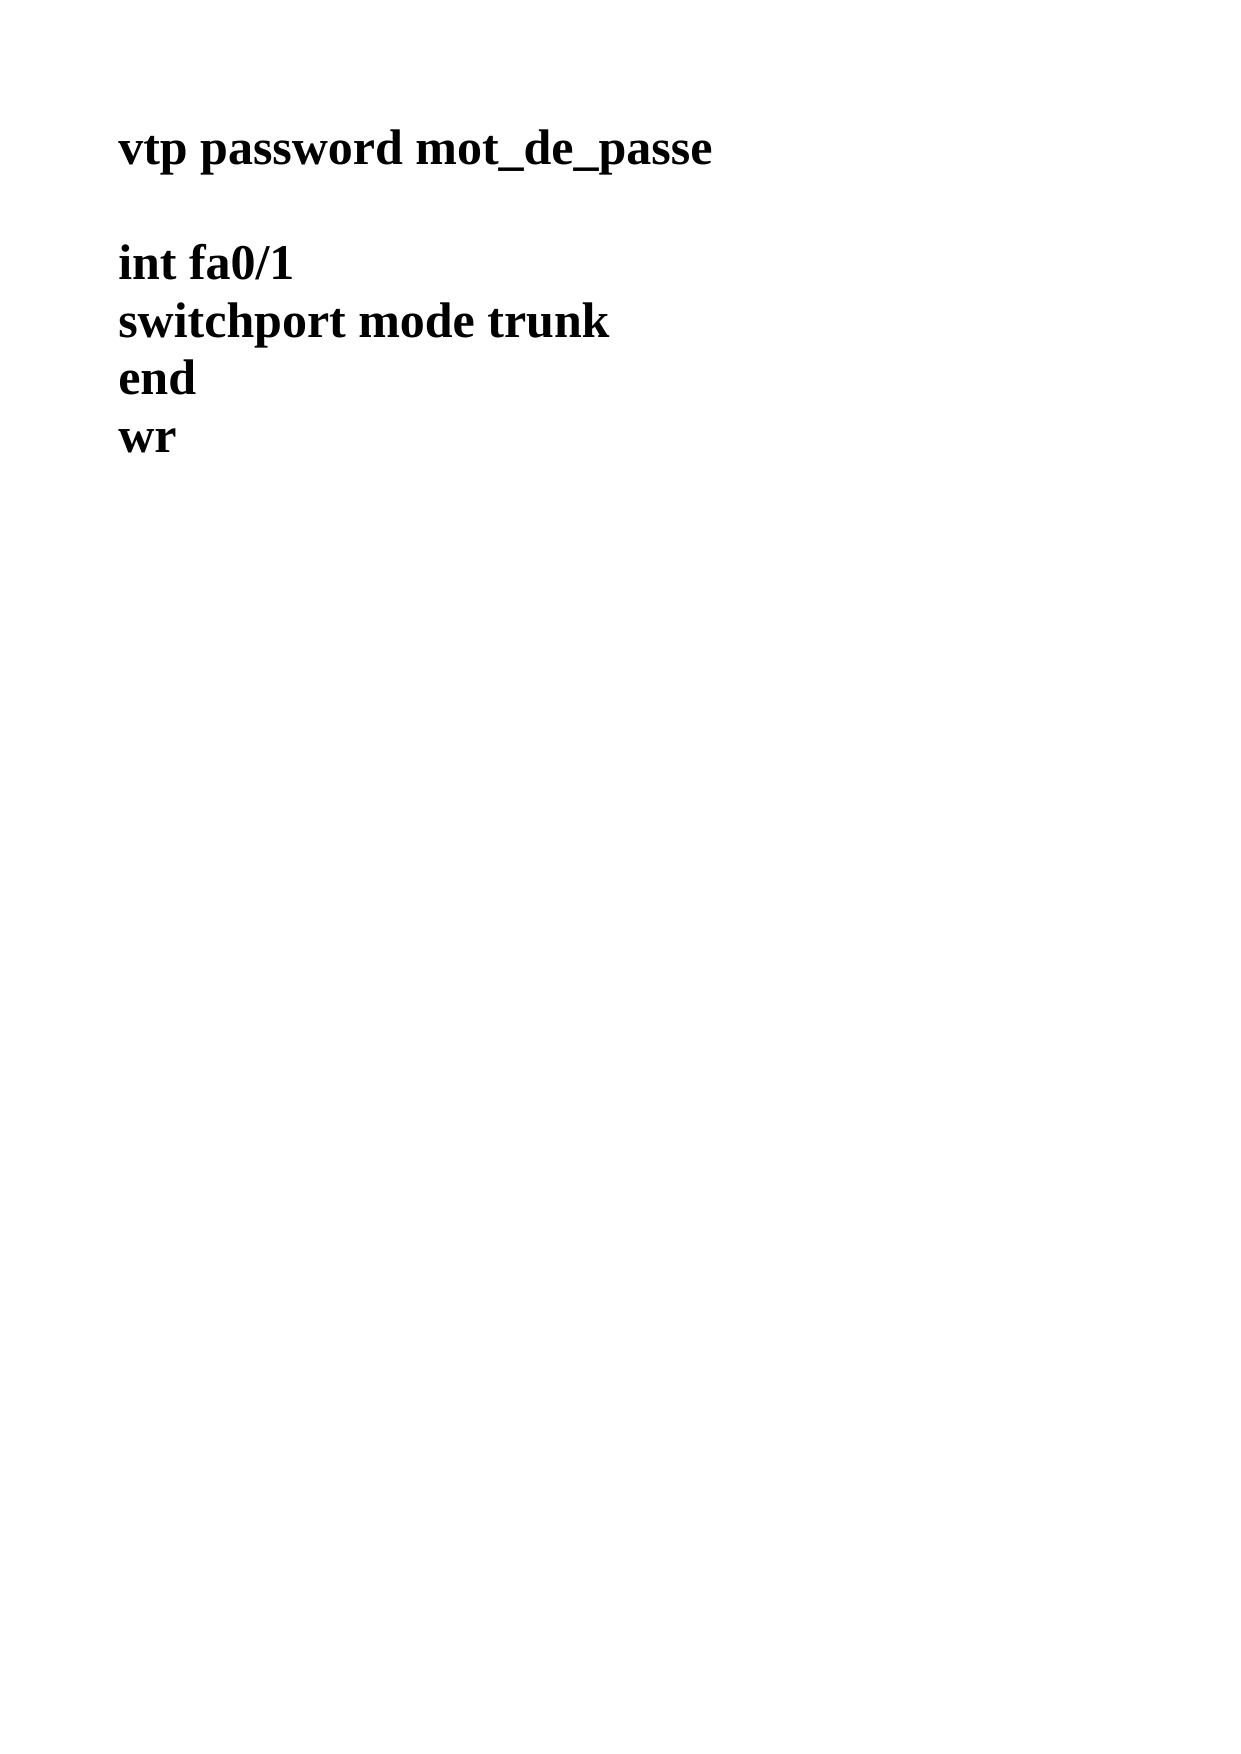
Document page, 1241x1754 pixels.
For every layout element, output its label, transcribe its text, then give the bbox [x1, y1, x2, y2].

text end [118, 348, 1122, 406]
text wr [118, 406, 1122, 463]
text int fa0/1 [118, 233, 1122, 291]
text switchport mode trunk [118, 291, 1122, 348]
text vtp password mot_de_passe [118, 118, 1122, 176]
